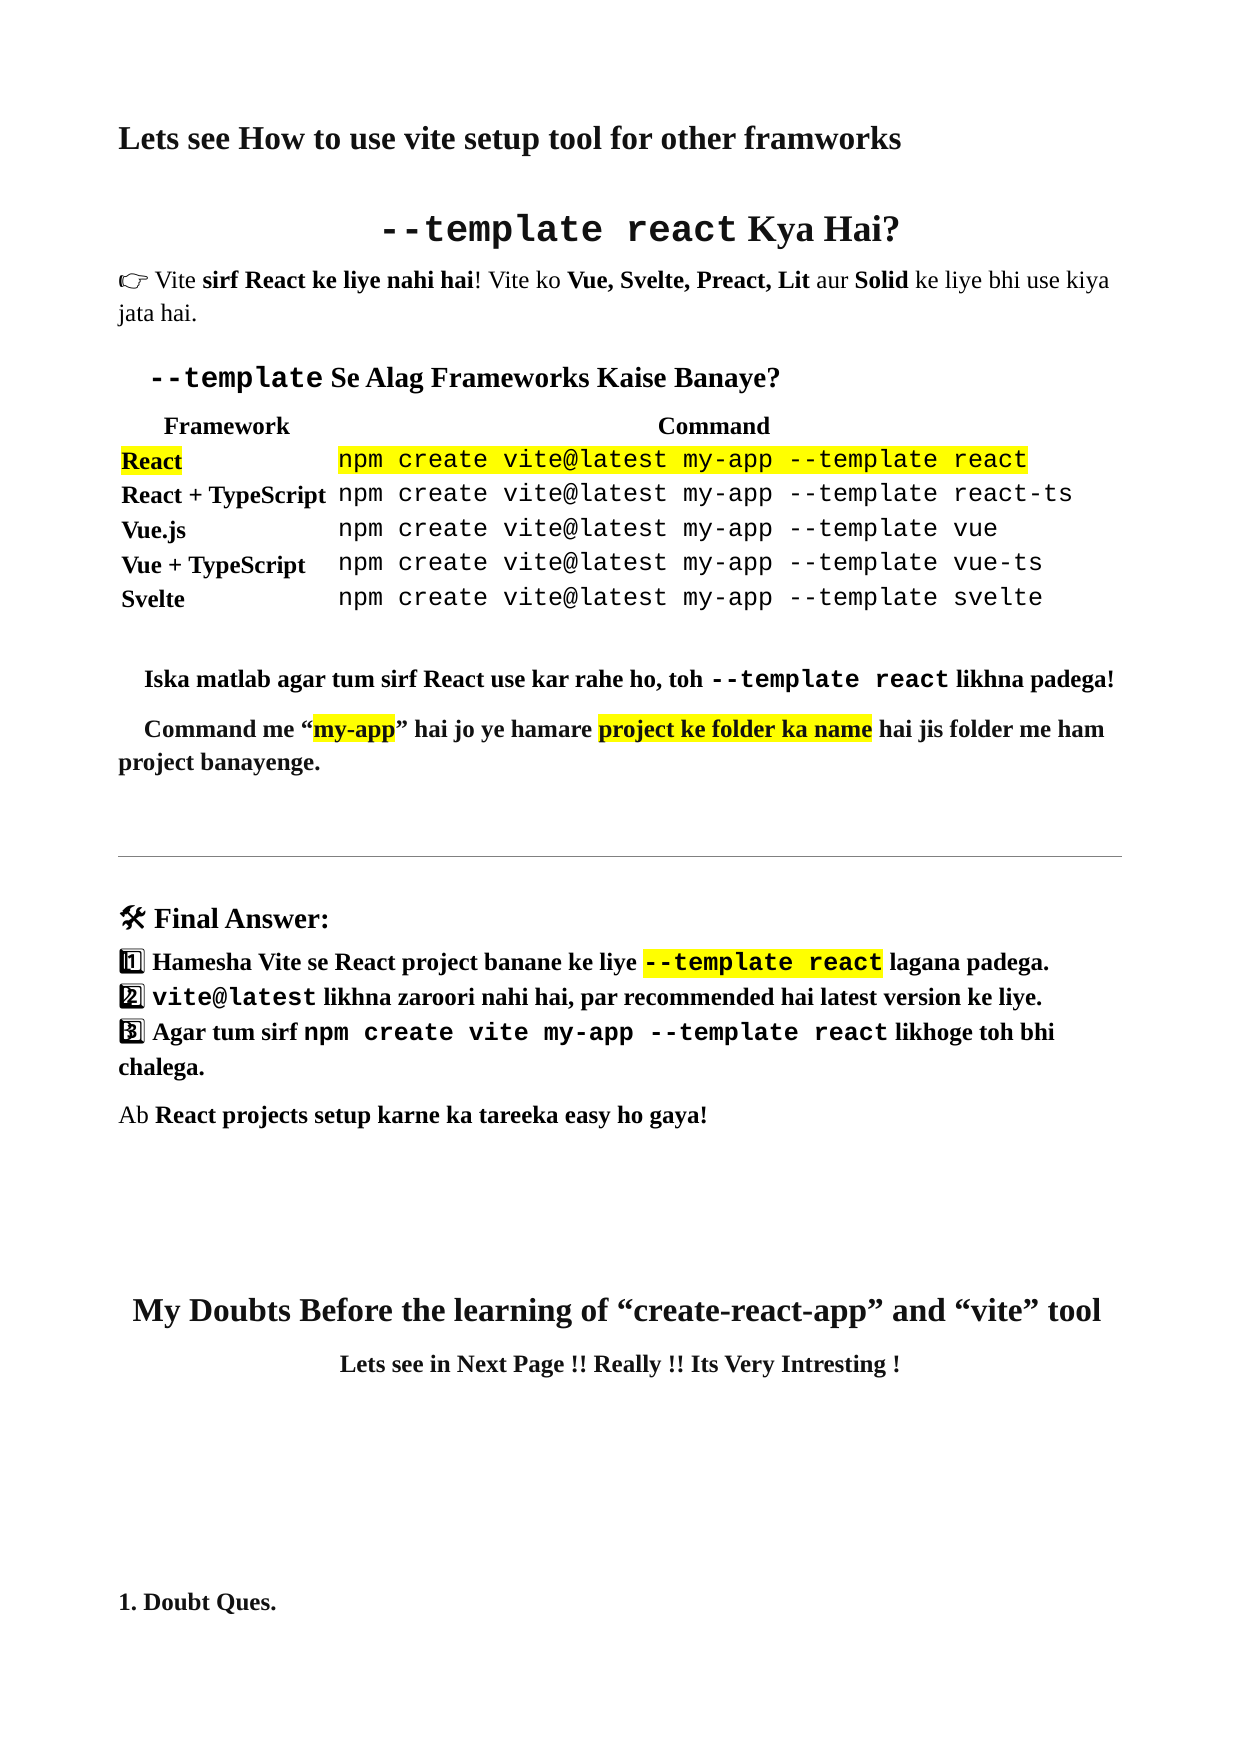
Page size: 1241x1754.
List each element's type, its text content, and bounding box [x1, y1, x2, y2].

table_cell npm create vite@latest my-app --template svelte [335, 581, 1093, 616]
text 1️⃣ Hamesha Vite se React project banane ke liye --template react lagana padega. 2️⃣ vite@latest likhna zaroori nahi hai, par recommended hai latest version ke liye. 3️⃣ Agar tum sirf npm create vite my-app --template react likhoge toh bhi chalega. [118, 947, 1122, 1081]
text Lets see How to use vite setup tool for other framworks [118, 118, 1122, 156]
table_cell npm create vite@latest my-app --template vue [335, 512, 1093, 547]
table_cell Svelte [118, 581, 335, 616]
subtitle 🛠️ Final Answer: [118, 901, 1122, 934]
text My Doubts Before the learning of “create-react-app” and “vite” tool [118, 1290, 1122, 1328]
text 👉 Vite sirf React ke liye nahi hai! Vite ko Vue, Svelte, Preact, Lit aur Solid ke liye bhi use kiya jata hai. [118, 265, 1122, 327]
table_cell npm create vite@latest my-app --template vue-ts [335, 547, 1093, 581]
table_cell Vue + TypeScript [118, 547, 335, 581]
table_cell React [118, 443, 335, 478]
table_cell React + TypeScript [118, 478, 335, 512]
table_cell npm create vite@latest my-app --template react [335, 443, 1093, 478]
text Lets see in Next Page !! Really !! Its Very Intresting ! [118, 1349, 1122, 1377]
subtitle 🔥 --template Se Alag Frameworks Kaise Banaye? [118, 360, 1122, 396]
text 1. Doubt Ques. [118, 1587, 1122, 1616]
text Ab React projects setup karne ka tareeka easy ho gaya! 🚀🔥 [118, 1100, 1122, 1128]
text 💡 Iska matlab agar tum sirf React use kar rahe ho, toh --template react likhna padega! [118, 664, 1122, 694]
table_header Framework [118, 409, 335, 443]
table_header Command [335, 409, 1093, 443]
subtitle 🤔 --template react Kya Hai? [118, 206, 1122, 252]
text 💡 Command me “my-app” hai jo ye hamare project ke folder ka name hai jis folder me ham project banayenge. [118, 714, 1122, 775]
table_cell Vue.js [118, 512, 335, 547]
table_cell npm create vite@latest my-app --template react-ts [335, 478, 1093, 512]
